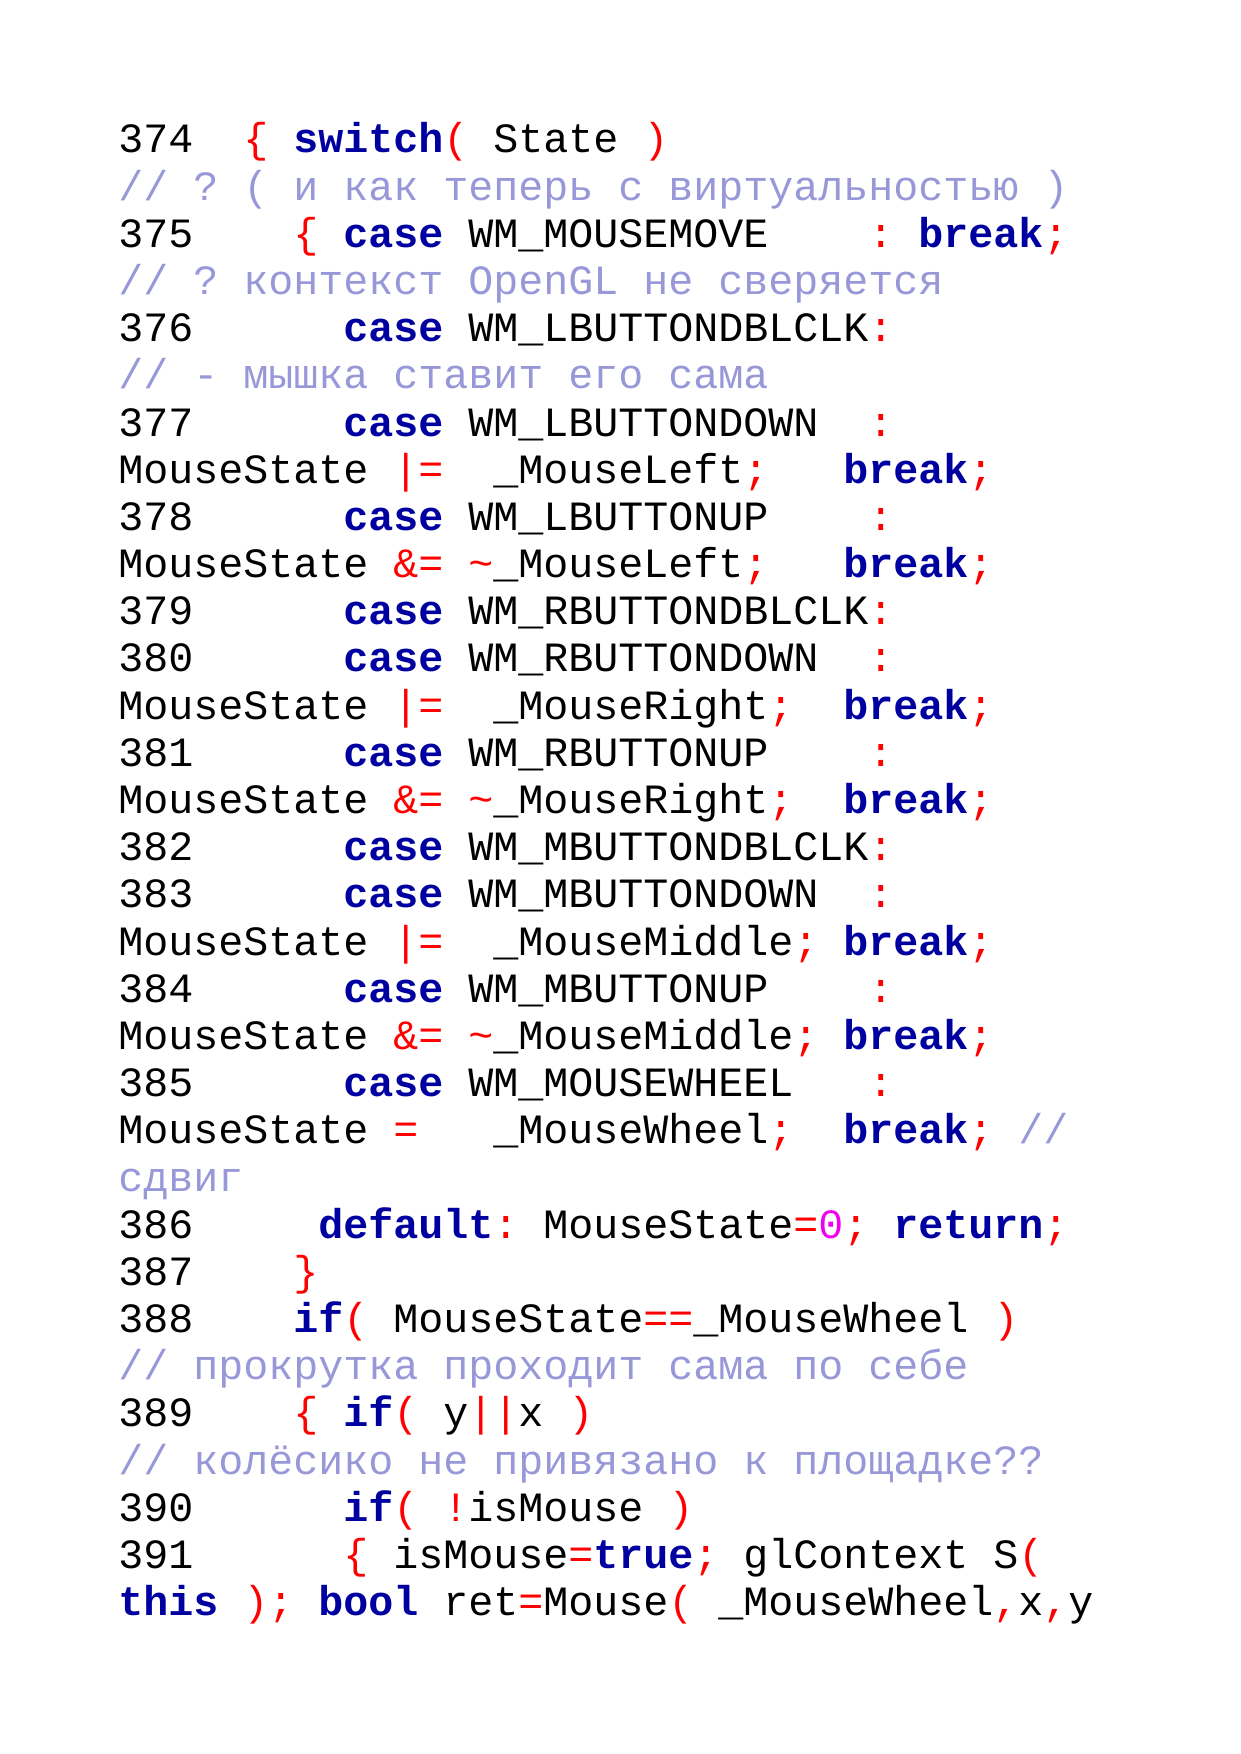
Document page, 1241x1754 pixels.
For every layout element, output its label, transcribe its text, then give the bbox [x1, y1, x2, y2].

subtitle 381 case WM_RBUTTONUP : MouseState &= ~_MouseRight; break; [768, 732, 1122, 826]
subtitle 380 case WM_RBUTTONDOWN : MouseState |= _MouseRight; break; [118, 637, 493, 732]
subtitle 379 case WM_RBUTTONDBLCLK: [118, 590, 468, 637]
subtitle 385 case WM_MOUSEWHEEL : MouseState = _MouseWheel; break; // сдвиг [118, 1062, 1122, 1203]
subtitle 388 if( MouseState==_MouseWheel ) // прокрутка проходит сама по себе [118, 1298, 1122, 1392]
subtitle 375 { case WM_MOUSEMOVE : break; // ? контекст OpenGL не сверяется [118, 212, 1122, 307]
subtitle 384 case WM_MBUTTONUP : MouseState &= ~_MouseMiddle; break; [118, 967, 1122, 1062]
subtitle 377 case WM_LBUTTONDOWN : MouseState |= _MouseLeft; break; [118, 401, 1122, 496]
subtitle 391 { isMouse=true; glContext S( this ); bool ret=Mouse( _MouseWheel,x,y ); [993, 1534, 1122, 1628]
subtitle 378 case WM_LBUTTONUP : MouseState &= ~_MouseLeft; break; [118, 496, 493, 590]
subtitle 386 default: MouseState=0; return; [118, 1203, 1122, 1251]
subtitle 389 { if( y||x ) // колёсико не привязано к площадке?? [118, 1392, 1122, 1487]
subtitle 391 { isMouse=true; glContext S( this ); bool ret=Mouse( _MouseWheel,x,y ); [118, 1534, 443, 1628]
subtitle 390 if( !isMouse ) [668, 1487, 1122, 1534]
subtitle 378 case WM_LBUTTONUP : MouseState &= ~_MouseLeft; break; [743, 496, 1122, 590]
subtitle 381 case WM_RBUTTONUP : MouseState &= ~_MouseRight; break; [118, 732, 493, 826]
subtitle 390 if( !isMouse ) [118, 1487, 468, 1534]
subtitle 382 case WM_MBUTTONDBLCLK: [118, 826, 468, 873]
subtitle 387 } [118, 1251, 1122, 1298]
subtitle 383 case WM_MBUTTONDOWN : MouseState |= _MouseMiddle; break; [118, 873, 493, 967]
subtitle 374 { switch( State ) // ? ( и как теперь с виртуальностью ) [118, 118, 1122, 212]
subtitle 379 case WM_RBUTTONDBLCLK: [868, 590, 1122, 637]
subtitle 382 case WM_MBUTTONDBLCLK: [868, 826, 1122, 873]
subtitle 383 case WM_MBUTTONDOWN : MouseState |= _MouseMiddle; break; [793, 873, 1122, 967]
subtitle 380 case WM_RBUTTONDOWN : MouseState |= _MouseRight; break; [768, 637, 1122, 732]
subtitle 376 case WM_LBUTTONDBLCLK: // - мышка ставит его сама [118, 307, 1122, 401]
subtitle 391 { isMouse=true; glContext S( this ); bool ret=Mouse( _MouseWheel,x,y ); [568, 1534, 743, 1628]
